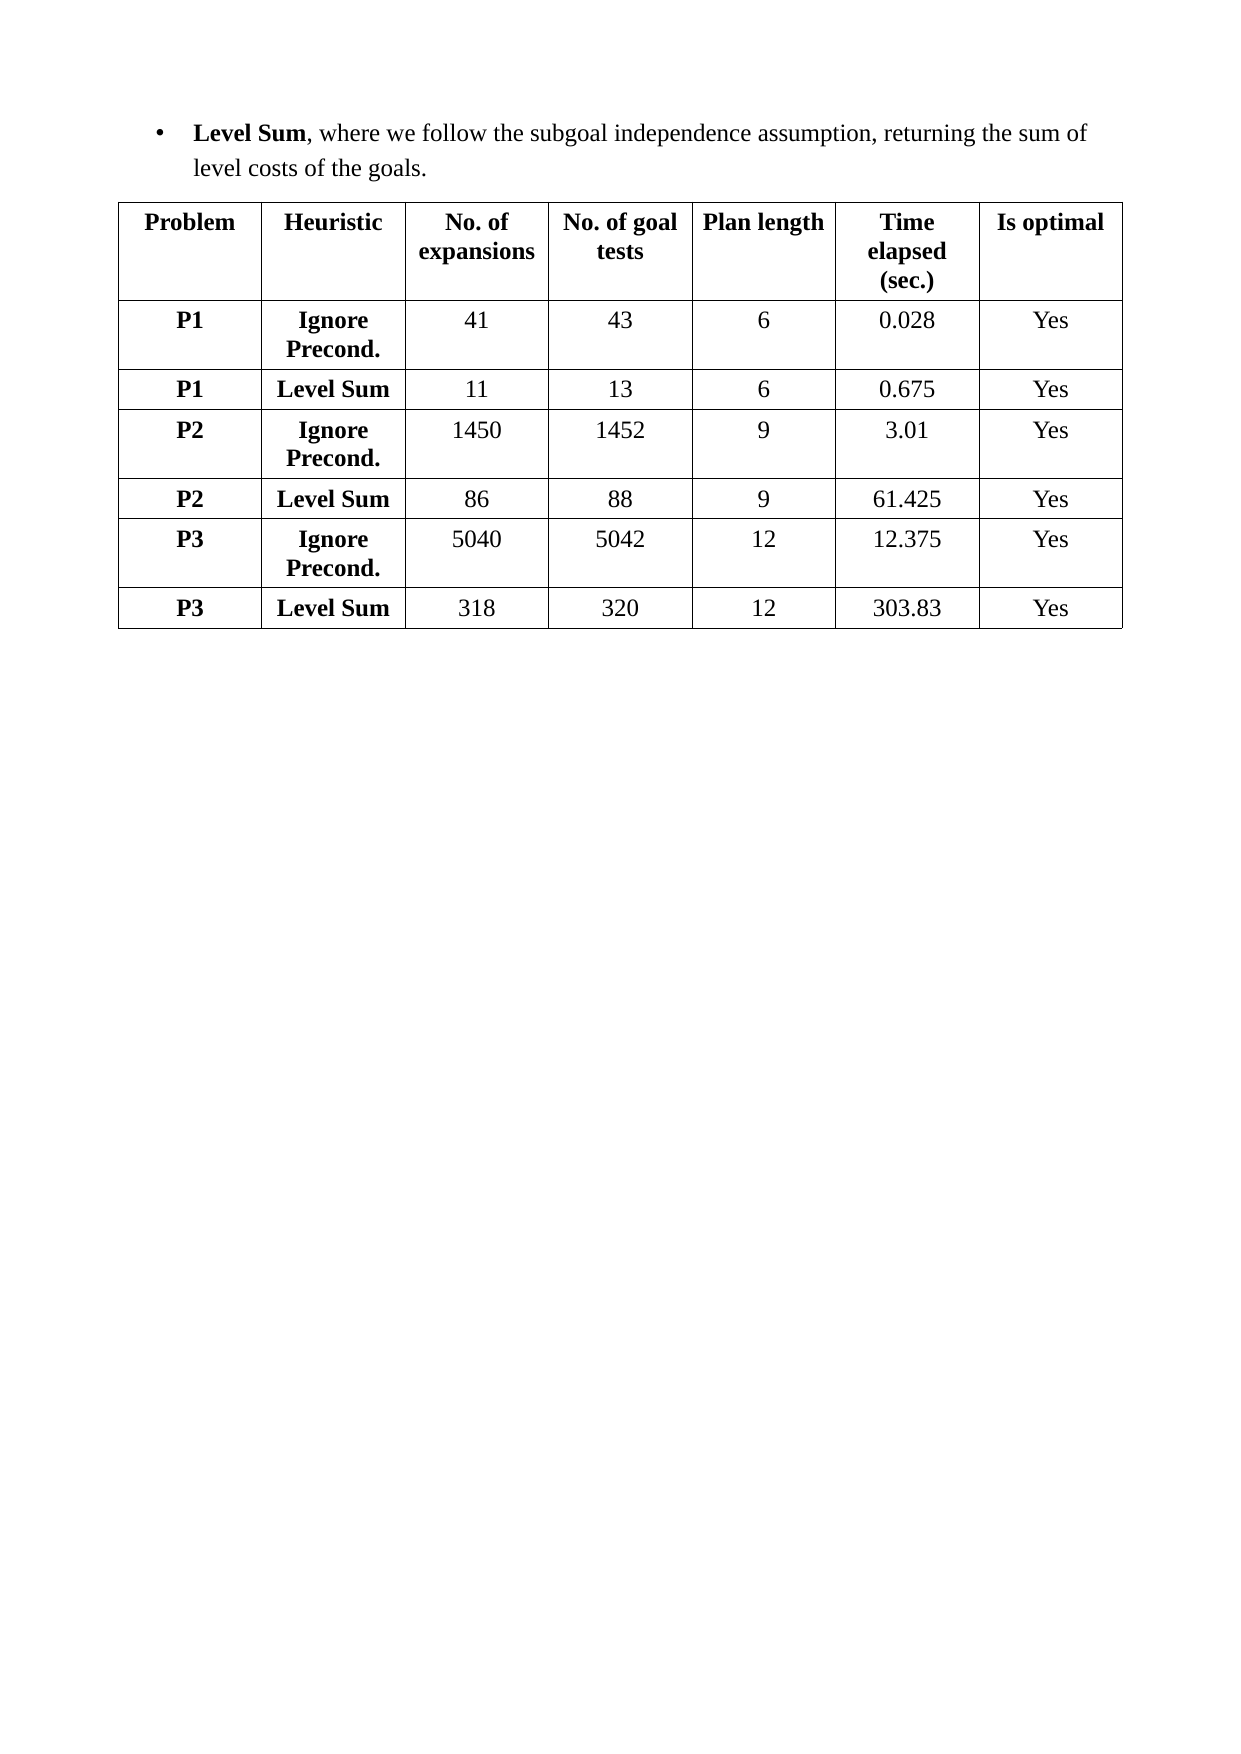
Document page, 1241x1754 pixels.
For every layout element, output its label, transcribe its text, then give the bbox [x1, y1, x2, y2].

table_cell Yes [980, 410, 1122, 478]
table_cell 86 [406, 479, 548, 518]
table_cell 9 [693, 410, 835, 478]
table_cell 318 [406, 588, 548, 628]
table_cell 11 [406, 370, 548, 409]
table_header Time elapsed (sec.) [836, 203, 979, 299]
table_cell 12 [693, 519, 835, 587]
table_cell Yes [980, 370, 1122, 409]
table_cell Level Sum [262, 370, 405, 409]
table_cell 320 [549, 588, 692, 628]
table_cell 9 [693, 479, 835, 518]
table_cell 5040 [406, 519, 548, 587]
table_cell Level Sum [262, 479, 405, 518]
table_header Heuristic [262, 203, 405, 299]
table_cell P2 [119, 410, 261, 478]
table_cell Ignore Precond. [262, 301, 405, 368]
table_cell P1 [119, 370, 261, 409]
table_cell 41 [406, 301, 548, 368]
table_cell P2 [119, 479, 261, 518]
table_cell Level Sum [262, 588, 405, 628]
table_cell Yes [980, 301, 1122, 368]
table_cell 0.028 [836, 301, 979, 368]
table_header Problem [119, 203, 261, 299]
table_cell Ignore Precond. [262, 519, 405, 587]
table_cell 43 [549, 301, 692, 368]
table_cell Ignore Precond. [262, 410, 405, 478]
table_cell Yes [980, 479, 1122, 518]
table_cell 1452 [549, 410, 692, 478]
table_header No. of goal tests [549, 203, 692, 299]
table_cell P3 [119, 519, 261, 587]
table_cell 1450 [406, 410, 548, 478]
table_cell 0.675 [836, 370, 979, 409]
table_cell Yes [980, 588, 1122, 628]
table_header No. of expansions [406, 203, 548, 299]
table_header Is optimal [980, 203, 1122, 299]
table_cell 61.425 [836, 479, 979, 518]
table_cell 5042 [549, 519, 692, 587]
table_cell P1 [119, 301, 261, 368]
table_cell 6 [693, 301, 835, 368]
table_cell 13 [549, 370, 692, 409]
table_cell 3.01 [836, 410, 979, 478]
list Level Sum, where we follow the subgoal independence assumption, returning the sum of level costs of the goals. [156, 118, 1122, 181]
table_cell 12.375 [836, 519, 979, 587]
table_cell P3 [119, 588, 261, 628]
table_header Plan length [693, 203, 835, 299]
table_cell Yes [980, 519, 1122, 587]
table_cell 303.83 [836, 588, 979, 628]
table_cell 6 [693, 370, 835, 409]
table_cell 12 [693, 588, 835, 628]
table_cell 88 [549, 479, 692, 518]
